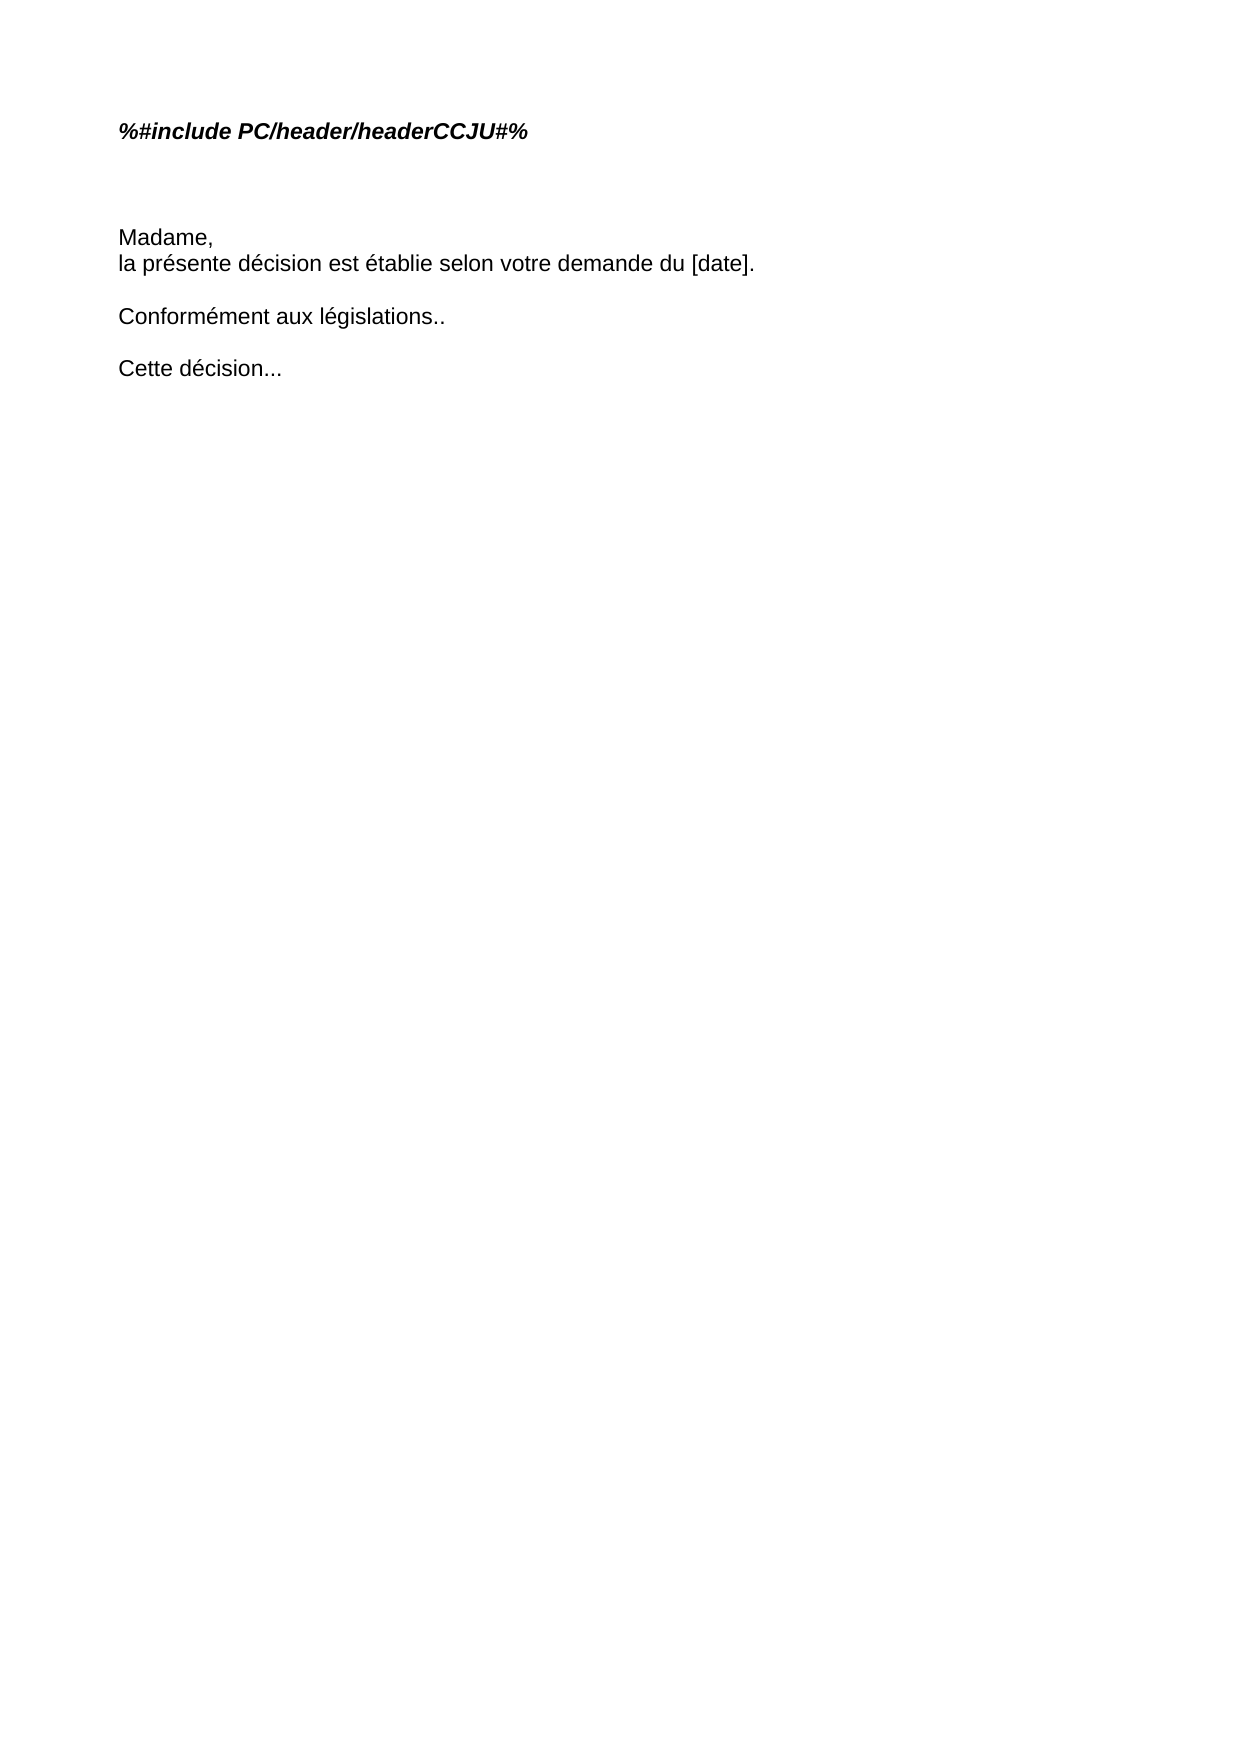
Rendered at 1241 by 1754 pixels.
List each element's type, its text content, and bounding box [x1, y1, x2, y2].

text Conformément aux législations.. [118, 303, 1122, 329]
text Cette décision... [118, 355, 1122, 382]
text Madame, la présente décision est établie selon votre demande du [date]. [118, 223, 1122, 276]
text %#include PC/header/headerCCJU#% [118, 118, 1122, 144]
